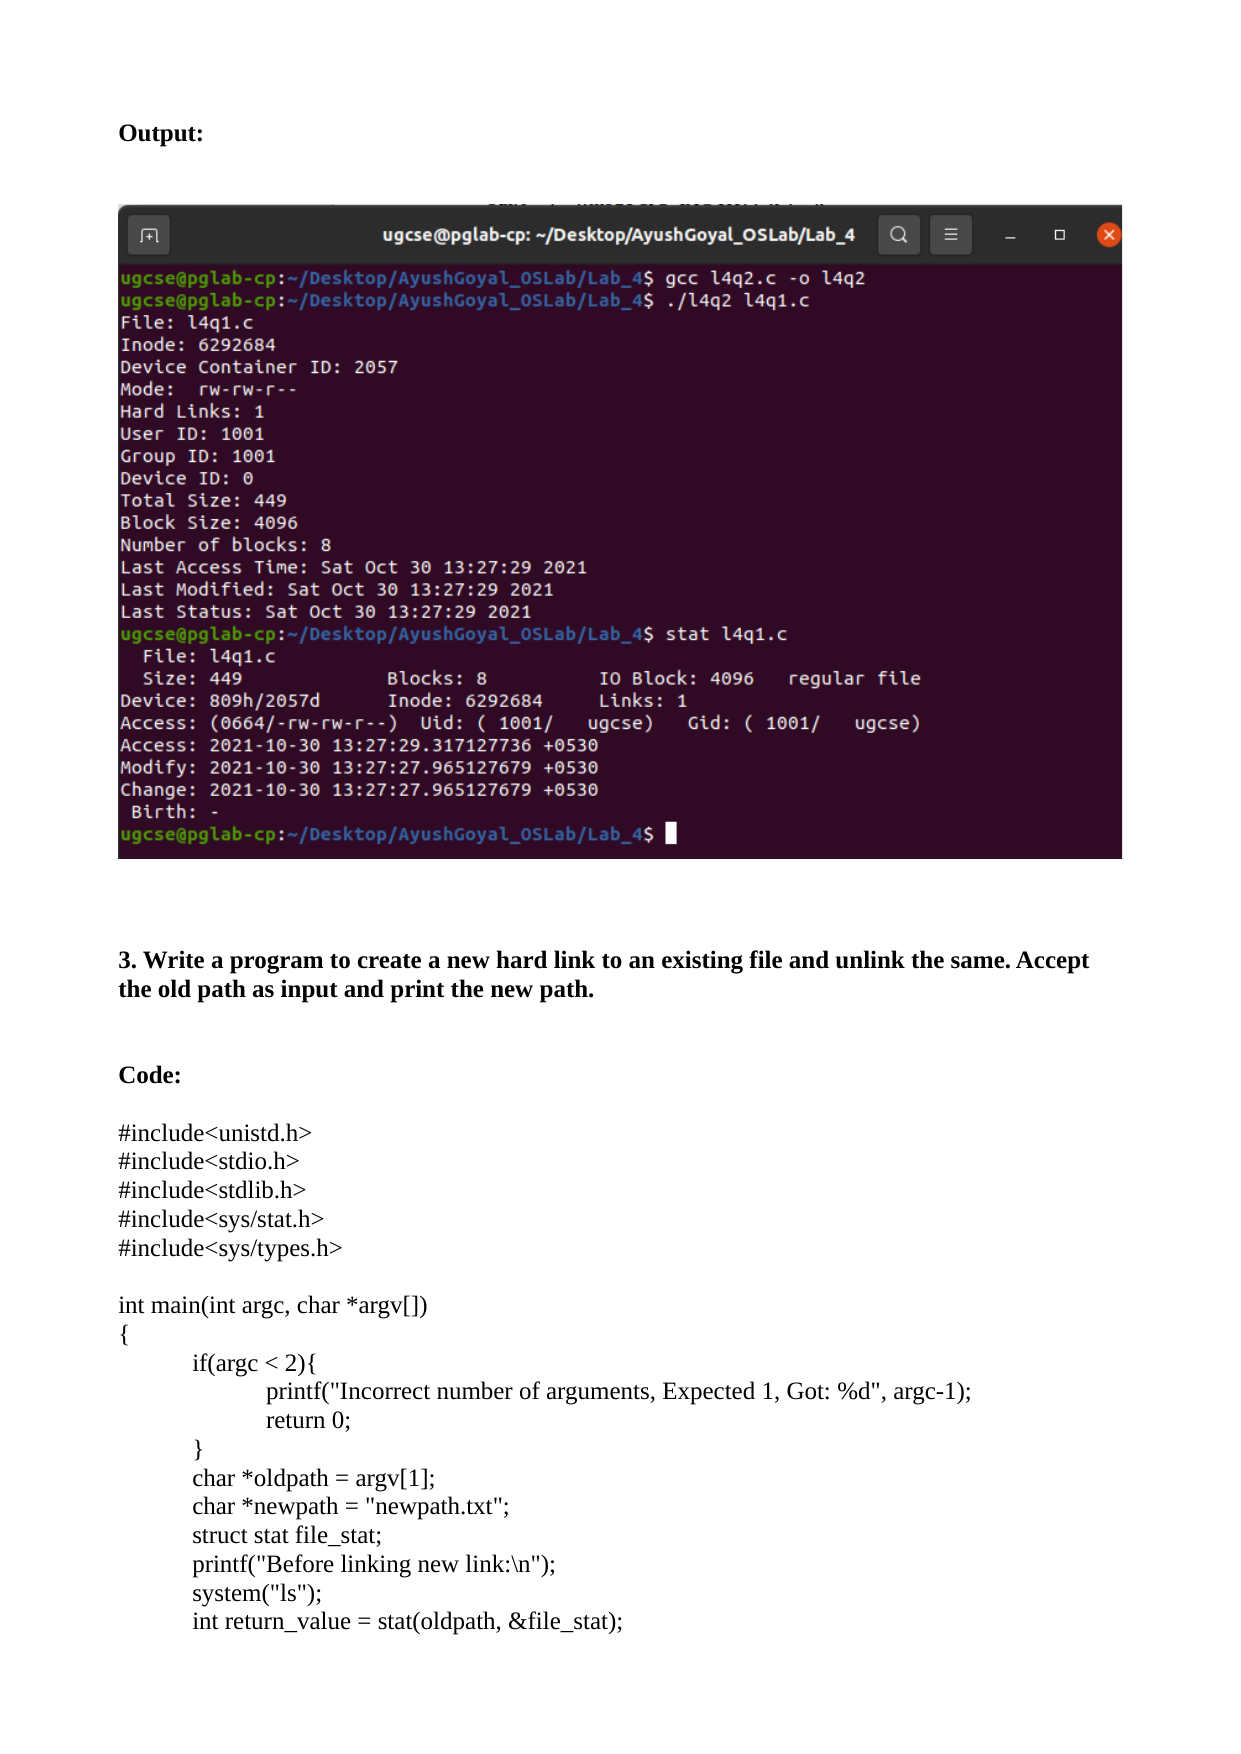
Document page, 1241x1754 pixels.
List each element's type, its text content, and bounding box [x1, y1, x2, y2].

text #include<stdio.h> [118, 1146, 1122, 1175]
text 3. Write a program to create a new hard link to an existing file and unlink the same. Accept the old path as input and print the new path. [118, 945, 1122, 1003]
text printf("Before linking new link:\n"); [118, 1549, 1122, 1578]
text struct stat file_stat; [118, 1520, 1122, 1549]
picture [118, 204, 1123, 859]
text #include<unistd.h> [118, 1118, 1122, 1146]
text { [118, 1319, 1122, 1348]
text char *newpath = "newpath.txt"; [118, 1491, 1122, 1520]
text return 0; [118, 1405, 1122, 1434]
text char *oldpath = argv[1]; [118, 1463, 1122, 1491]
text Code: [118, 1060, 1122, 1089]
text if(argc < 2){ [118, 1348, 1122, 1376]
text printf("Incorrect number of arguments, Expected 1, Got: %d", argc-1); [118, 1376, 1122, 1405]
text #include<stdlib.h> [118, 1175, 1122, 1204]
text system("ls"); [118, 1578, 1122, 1606]
text int main(int argc, char *argv[]) [118, 1290, 1122, 1319]
text } [118, 1434, 1122, 1463]
text int return_value = stat(oldpath, &file_stat); [118, 1606, 1122, 1635]
text #include<sys/types.h> [118, 1233, 1122, 1261]
text #include<sys/stat.h> [118, 1204, 1122, 1233]
text Output: [118, 118, 1122, 147]
